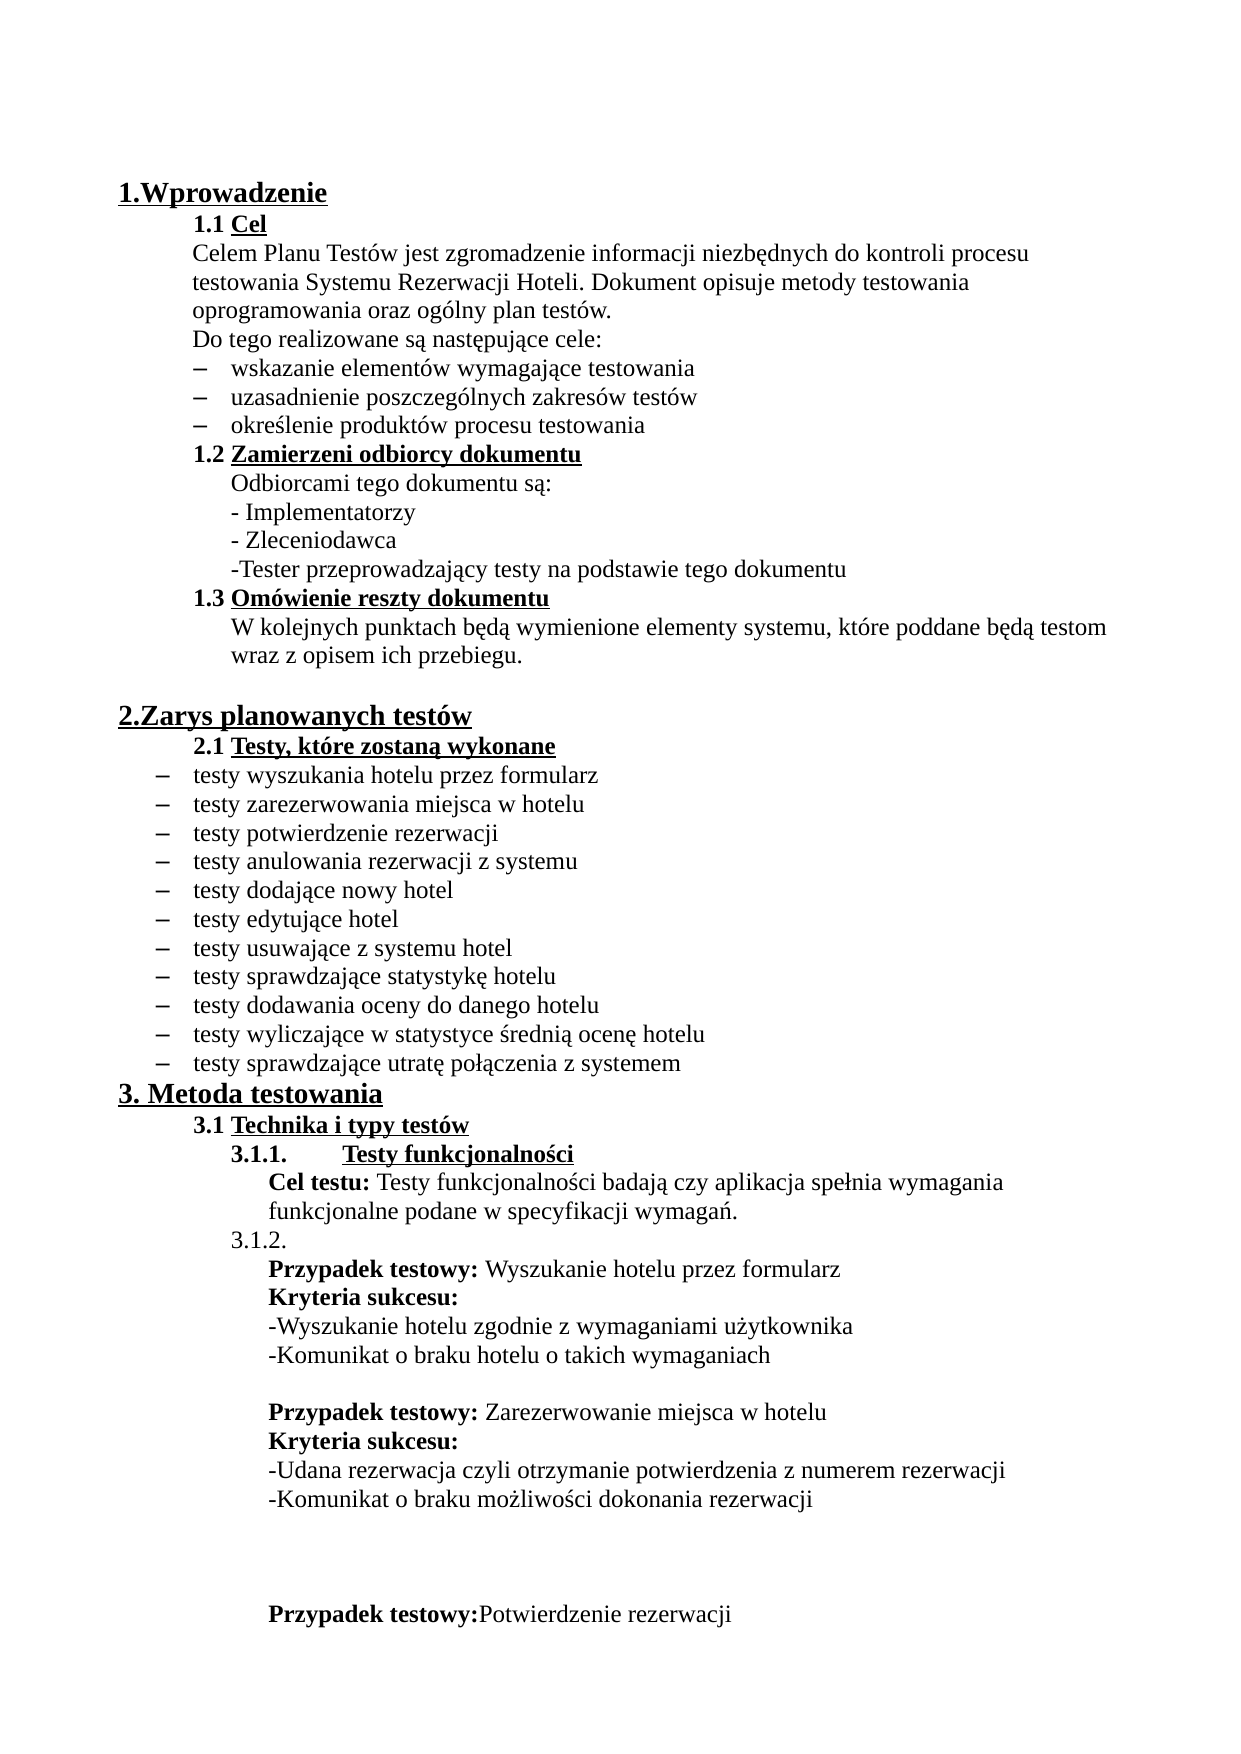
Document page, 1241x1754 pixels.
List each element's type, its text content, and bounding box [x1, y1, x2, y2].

list testy anulowania rezerwacji z systemu [156, 846, 1122, 875]
list - Implementatorzy [193, 497, 1122, 525]
list testy sprawdzające statystykę hotelu [156, 961, 1122, 990]
list - Zleceniodawca [193, 525, 1122, 554]
text 3. Metoda testowania [118, 1076, 1122, 1110]
list testy sprawdzające utratę połączenia z systemem [156, 1048, 1122, 1076]
list testy dodające nowy hotel [156, 875, 1122, 904]
list testy usuwające z systemu hotel [156, 933, 1122, 961]
list Przypadek testowy: Wyszukanie hotelu przez formularz [231, 1254, 1122, 1282]
list Odbiorcami tego dokumentu są: [193, 468, 1122, 497]
text Celem Planu Testów jest zgromadzenie informacji niezbędnych do kontroli procesu testowania Systemu Rezerwacji Hoteli. Dokument opisuje metody testowania oprogramowania oraz ogólny plan testów. [118, 238, 1122, 324]
list Technika i typy testów [193, 1110, 1122, 1139]
list -Tester przeprowadzający testy na podstawie tego dokumentu [193, 554, 1122, 583]
list Cel testu: Testy funkcjonalności badają czy aplikacja spełnia wymagania funkcjonalne podane w specyfikacji wymagań. [231, 1167, 1122, 1225]
list testy zarezerwowania miejsca w hotelu [156, 789, 1122, 818]
list testy wyszukania hotelu przez formularz [156, 760, 1122, 789]
list -Wyszukanie hotelu zgodnie z wymaganiami użytkownika [231, 1311, 1122, 1340]
list testy potwierdzenie rezerwacji [156, 818, 1122, 846]
list wskazanie elementów wymagające testowania [193, 353, 1122, 382]
list Przypadek testowy:Potwierdzenie rezerwacji [231, 1599, 1122, 1627]
list testy dodawania oceny do danego hotelu [156, 990, 1122, 1019]
list Zamierzeni odbiorcy dokumentu [193, 439, 1122, 468]
text Do tego realizowane są następujące cele: [118, 324, 1122, 353]
list -Komunikat o braku hotelu o takich wymaganiach [231, 1340, 1122, 1369]
list Testy, które zostaną wykonane [193, 731, 1122, 760]
text 1.Wprowadzenie [118, 176, 1122, 209]
list testy edytujące hotel [156, 904, 1122, 933]
list Przypadek testowy: Zarezerwowanie miejsca w hotelu [231, 1397, 1122, 1426]
list -Komunikat o braku możliwości dokonania rezerwacji [231, 1484, 1122, 1512]
list Omówienie reszty dokumentu [193, 583, 1122, 612]
list W kolejnych punktach będą wymienione elementy systemu, które poddane będą testom wraz z opisem ich przebiegu. [193, 612, 1122, 669]
list Cel [193, 209, 1122, 238]
list uzasadnienie poszczególnych zakresów testów [193, 382, 1122, 410]
list Kryteria sukcesu: [231, 1426, 1122, 1455]
list -Udana rezerwacja czyli otrzymanie potwierdzenia z numerem rezerwacji [231, 1455, 1122, 1484]
text 2.Zarys planowanych testów [118, 698, 1122, 731]
list Testy funkcjonalności [231, 1139, 1122, 1167]
list określenie produktów procesu testowania [193, 410, 1122, 439]
list testy wyliczające w statystyce średnią ocenę hotelu [156, 1019, 1122, 1048]
list Kryteria sukcesu: [231, 1282, 1122, 1311]
